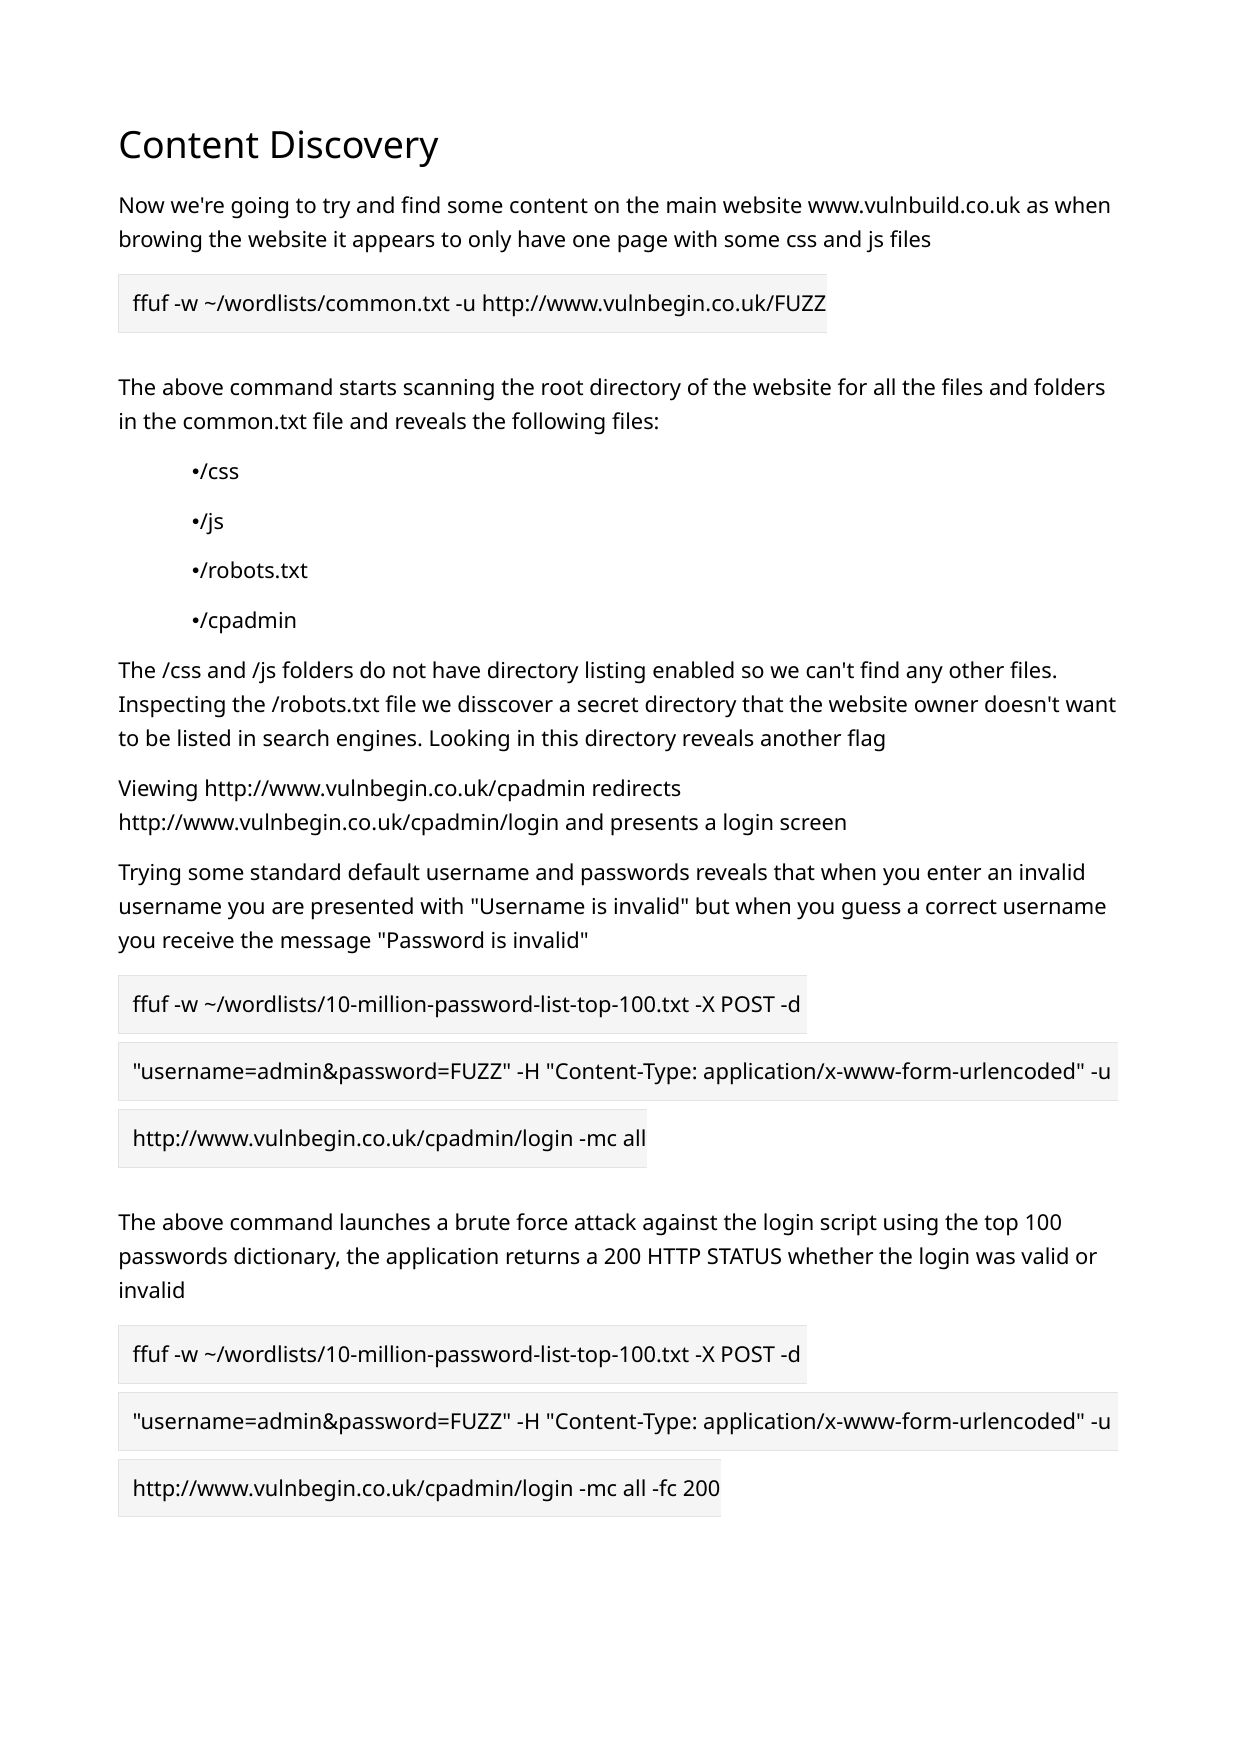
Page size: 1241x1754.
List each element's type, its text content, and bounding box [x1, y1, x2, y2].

list /robots.txt [118, 555, 1122, 585]
text ffuf -w ~/wordlists/10-million-password-list-top-100.txt -X POST -d "username=admin&password=FUZZ" -H "Content-Type: application/x-www-form-urlencoded" -u http://www.vulnbegin.co.uk/cpadmin/login -mc all -fc 200 [118, 1325, 1122, 1517]
list /cpadmin [118, 605, 1122, 635]
text Trying some standard default username and passwords reveals that when you enter an invalid username you are presented with "Username is invalid" but when you guess a correct username you receive the message "Password is invalid" [118, 857, 1122, 955]
subtitle Content Discovery [118, 118, 1122, 169]
text The /css and /js folders do not have directory listing enabled so we can't find any other files. Inspecting the /robots.txt file we disscover a secret directory that the website owner doesn't want to be listed in search engines. Looking in this directory reveals another flag [118, 655, 1122, 753]
text The above command launches a brute force attack against the login script using the top 100 passwords dictionary, the application returns a 200 HTTP STATUS whether the login was valid or invalid [118, 1207, 1122, 1305]
text Viewing http://www.vulnbegin.co.uk/cpadmin redirects http://www.vulnbegin.co.uk/cpadmin/login and presents a login screen [118, 773, 1122, 837]
text Now we're going to try and find some content on the main website www.vulnbuild.co.uk as when browing the website it appears to only have one page with some css and js files [118, 190, 1122, 254]
list /js [118, 506, 1122, 535]
list /css [118, 456, 1122, 486]
text The above command starts scanning the root directory of the website for all the files and folders in the common.txt file and reveals the following files: [118, 372, 1122, 436]
text ffuf -w ~/wordlists/common.txt -u http://www.vulnbegin.co.uk/FUZZ [119, 274, 1122, 332]
text ffuf -w ~/wordlists/10-million-password-list-top-100.txt -X POST -d "username=admin&password=FUZZ" -H "Content-Type: application/x-www-form-urlencoded" -u http://www.vulnbegin.co.uk/cpadmin/login -mc all [118, 975, 1122, 1167]
